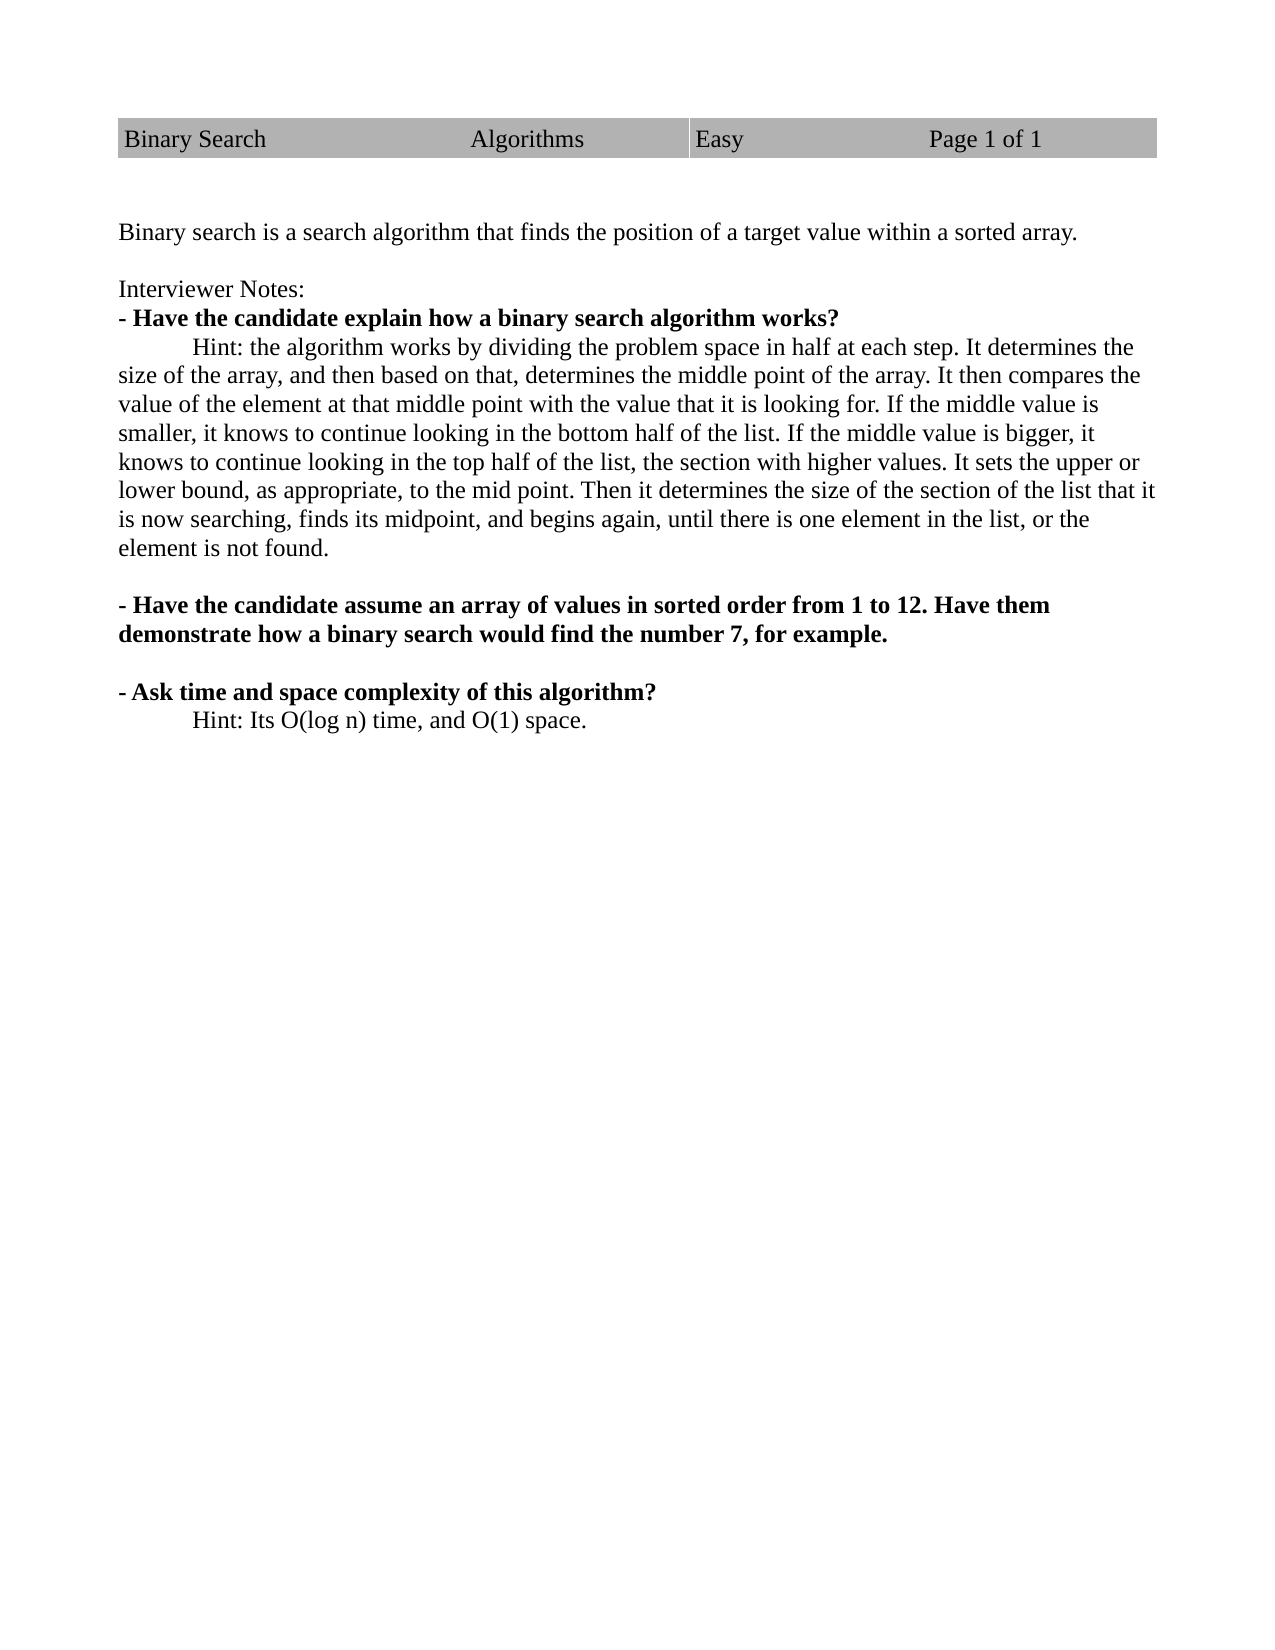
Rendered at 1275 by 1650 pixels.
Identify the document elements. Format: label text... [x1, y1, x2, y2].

text Interviewer Notes: [118, 274, 1157, 303]
text - Have the candidate assume an array of values in sorted order from 1 to 12. Have them demonstrate how a binary search would find the number 7, for example. [118, 590, 1157, 648]
text Hint: the algorithm works by dividing the problem space in half at each step. It determines the size of the array, and then based on that, determines the middle point of the array. It then compares the value of the element at that middle point with the value that it is looking for. If the middle value is smaller, it knows to continue looking in the bottom half of the list. If the middle value is bigger, it knows to continue looking in the top half of the list, the section with higher values. It sets the upper or lower bound, as appropriate, to the mid point. Then it determines the size of the section of the list that it is now searching, finds its midpoint, and begins again, until there is one element in the list, or the element is not found. [118, 332, 1157, 562]
text - Have the candidate explain how a binary search algorithm works? [118, 303, 1157, 332]
text - Ask time and space complexity of this algorithm? [118, 677, 1157, 705]
text Binary search is a search algorithm that finds the position of a target value within a sorted array. [118, 217, 1157, 245]
text Hint: Its O(log n) time, and O(1) space. [118, 705, 1157, 734]
